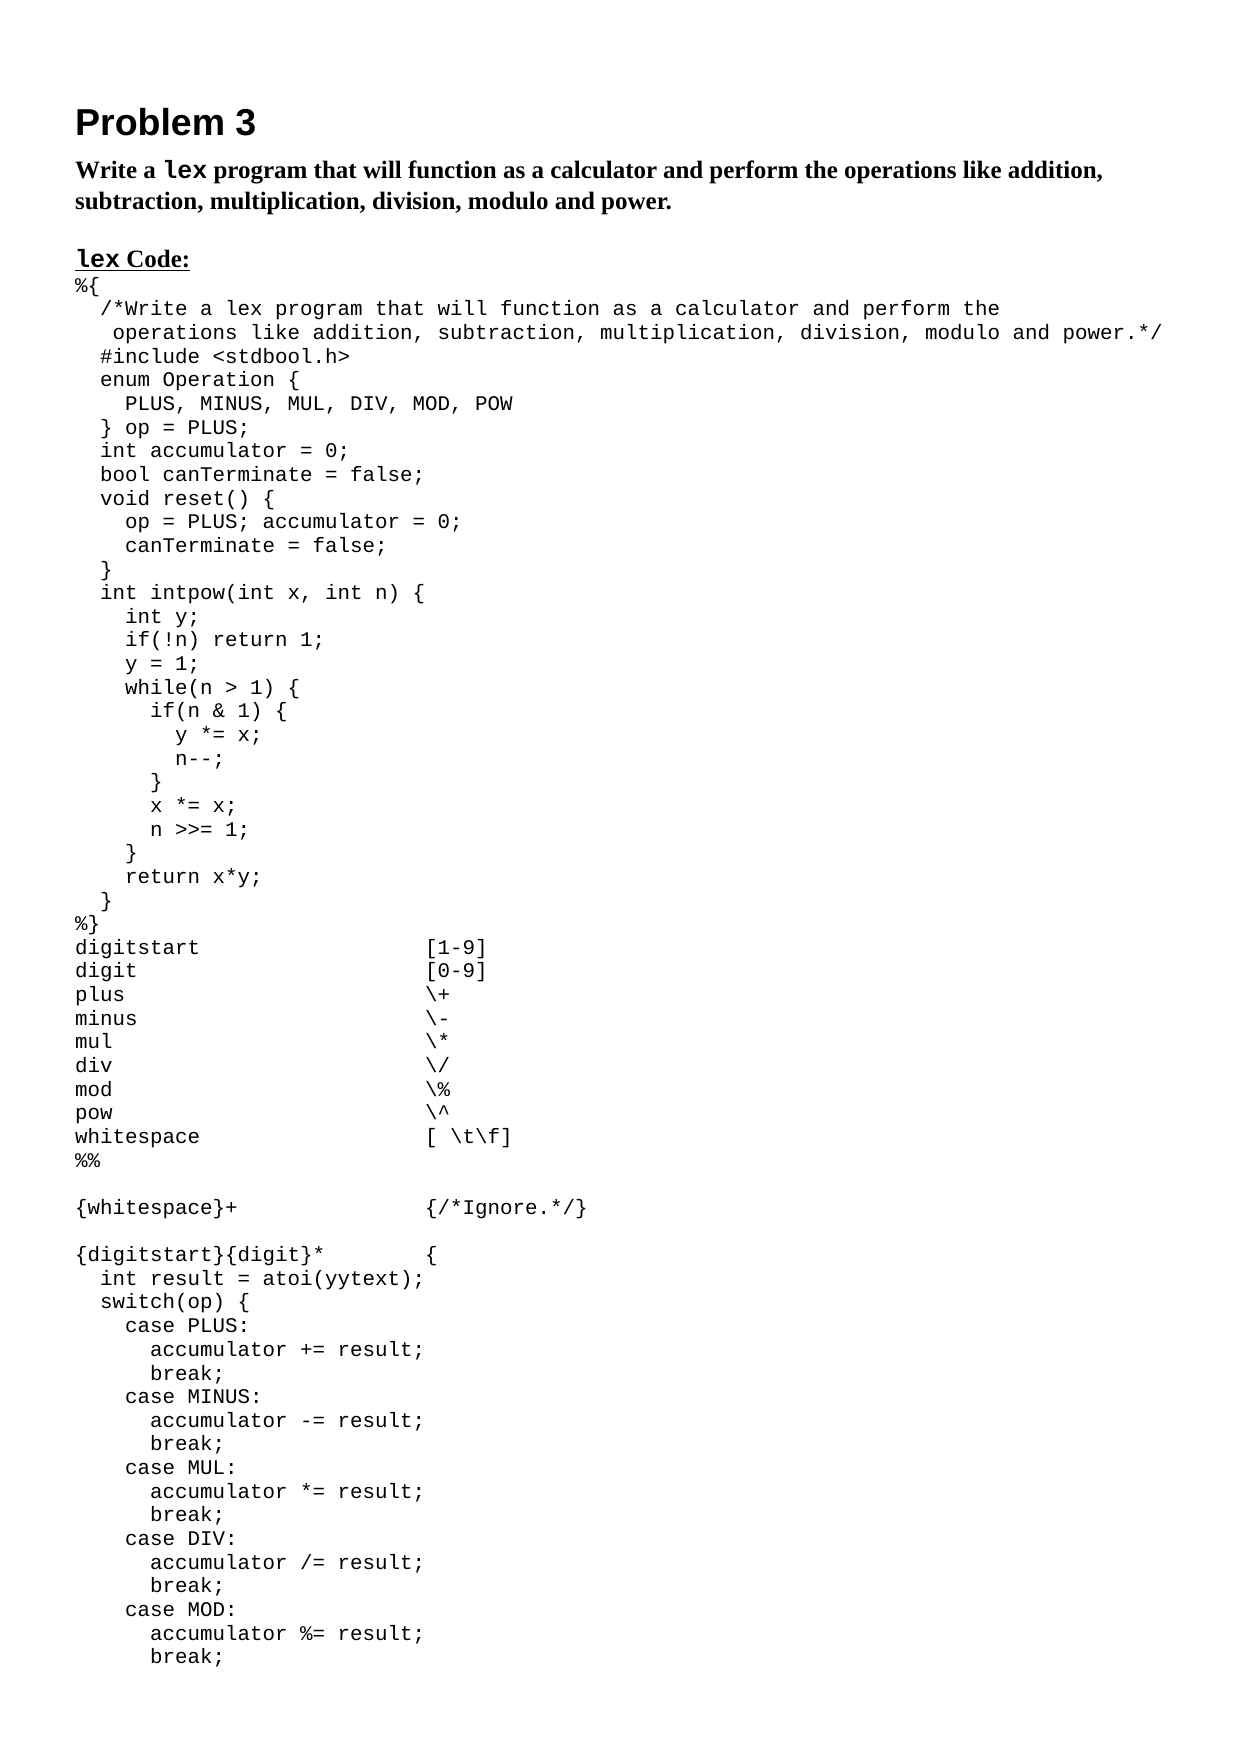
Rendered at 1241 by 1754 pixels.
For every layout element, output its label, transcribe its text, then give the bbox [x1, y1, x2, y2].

text %% [75, 1150, 1165, 1173]
text enum Operation { [75, 369, 1165, 393]
text break; [75, 1362, 1165, 1386]
text accumulator += result; [75, 1339, 1165, 1362]
text lex Code: [75, 244, 1165, 275]
text break; [75, 1646, 1165, 1670]
text bool canTerminate = false; [75, 464, 1165, 488]
text x *= x; [75, 795, 1165, 819]
text mul \* [75, 1031, 1165, 1055]
text accumulator *= result; [75, 1481, 1165, 1504]
text y *= x; [75, 724, 1165, 748]
text {whitespace}+ {/*Ignore.*/} [75, 1197, 1165, 1221]
text if(n & 1) { [75, 700, 1165, 724]
text case PLUS: [75, 1315, 1165, 1339]
text int accumulator = 0; [75, 440, 1165, 464]
text digitstart [1-9] [75, 937, 1165, 961]
text Write a lex program that will function as a calculator and perform the operations like addition, subtraction, multiplication, division, modulo and power. [75, 156, 1165, 215]
text %{ [75, 275, 1165, 298]
text int intpow(int x, int n) { [75, 582, 1165, 606]
text %} [75, 913, 1165, 937]
text int y; [75, 606, 1165, 629]
text case MUL: [75, 1457, 1165, 1481]
text canTerminate = false; [75, 535, 1165, 558]
text pow \^ [75, 1102, 1165, 1126]
text minus \- [75, 1008, 1165, 1031]
text n--; [75, 748, 1165, 771]
text case MINUS: [75, 1386, 1165, 1410]
text accumulator %= result; [75, 1623, 1165, 1646]
text accumulator -= result; [75, 1410, 1165, 1433]
text #include <stdbool.h> [75, 346, 1165, 369]
text break; [75, 1575, 1165, 1599]
text case DIV: [75, 1528, 1165, 1552]
subtitle Problem 3 [75, 100, 1165, 143]
text accumulator /= result; [75, 1552, 1165, 1575]
text } [75, 771, 1165, 795]
text op = PLUS; accumulator = 0; [75, 511, 1165, 535]
text switch(op) { [75, 1292, 1165, 1315]
text if(!n) return 1; [75, 629, 1165, 653]
text div \/ [75, 1055, 1165, 1079]
text PLUS, MINUS, MUL, DIV, MOD, POW [75, 393, 1165, 417]
text plus \+ [75, 984, 1165, 1008]
text y = 1; [75, 653, 1165, 677]
text operations like addition, subtraction, multiplication, division, modulo and power.*/ [75, 322, 1165, 346]
text while(n > 1) { [75, 677, 1165, 700]
text break; [75, 1433, 1165, 1457]
text n >>= 1; [75, 819, 1165, 842]
text int result = atoi(yytext); [75, 1268, 1165, 1292]
text } [75, 842, 1165, 866]
text digit [0-9] [75, 961, 1165, 984]
text } [75, 558, 1165, 582]
text mod \% [75, 1079, 1165, 1102]
text void reset() { [75, 488, 1165, 511]
text whitespace [ \t\f] [75, 1126, 1165, 1150]
text return x*y; [75, 866, 1165, 889]
text case MOD: [75, 1599, 1165, 1623]
text /*Write a lex program that will function as a calculator and perform the [75, 298, 1165, 322]
text break; [75, 1504, 1165, 1528]
text {digitstart}{digit}* { [75, 1244, 1165, 1268]
text } op = PLUS; [75, 417, 1165, 440]
text } [75, 889, 1165, 913]
